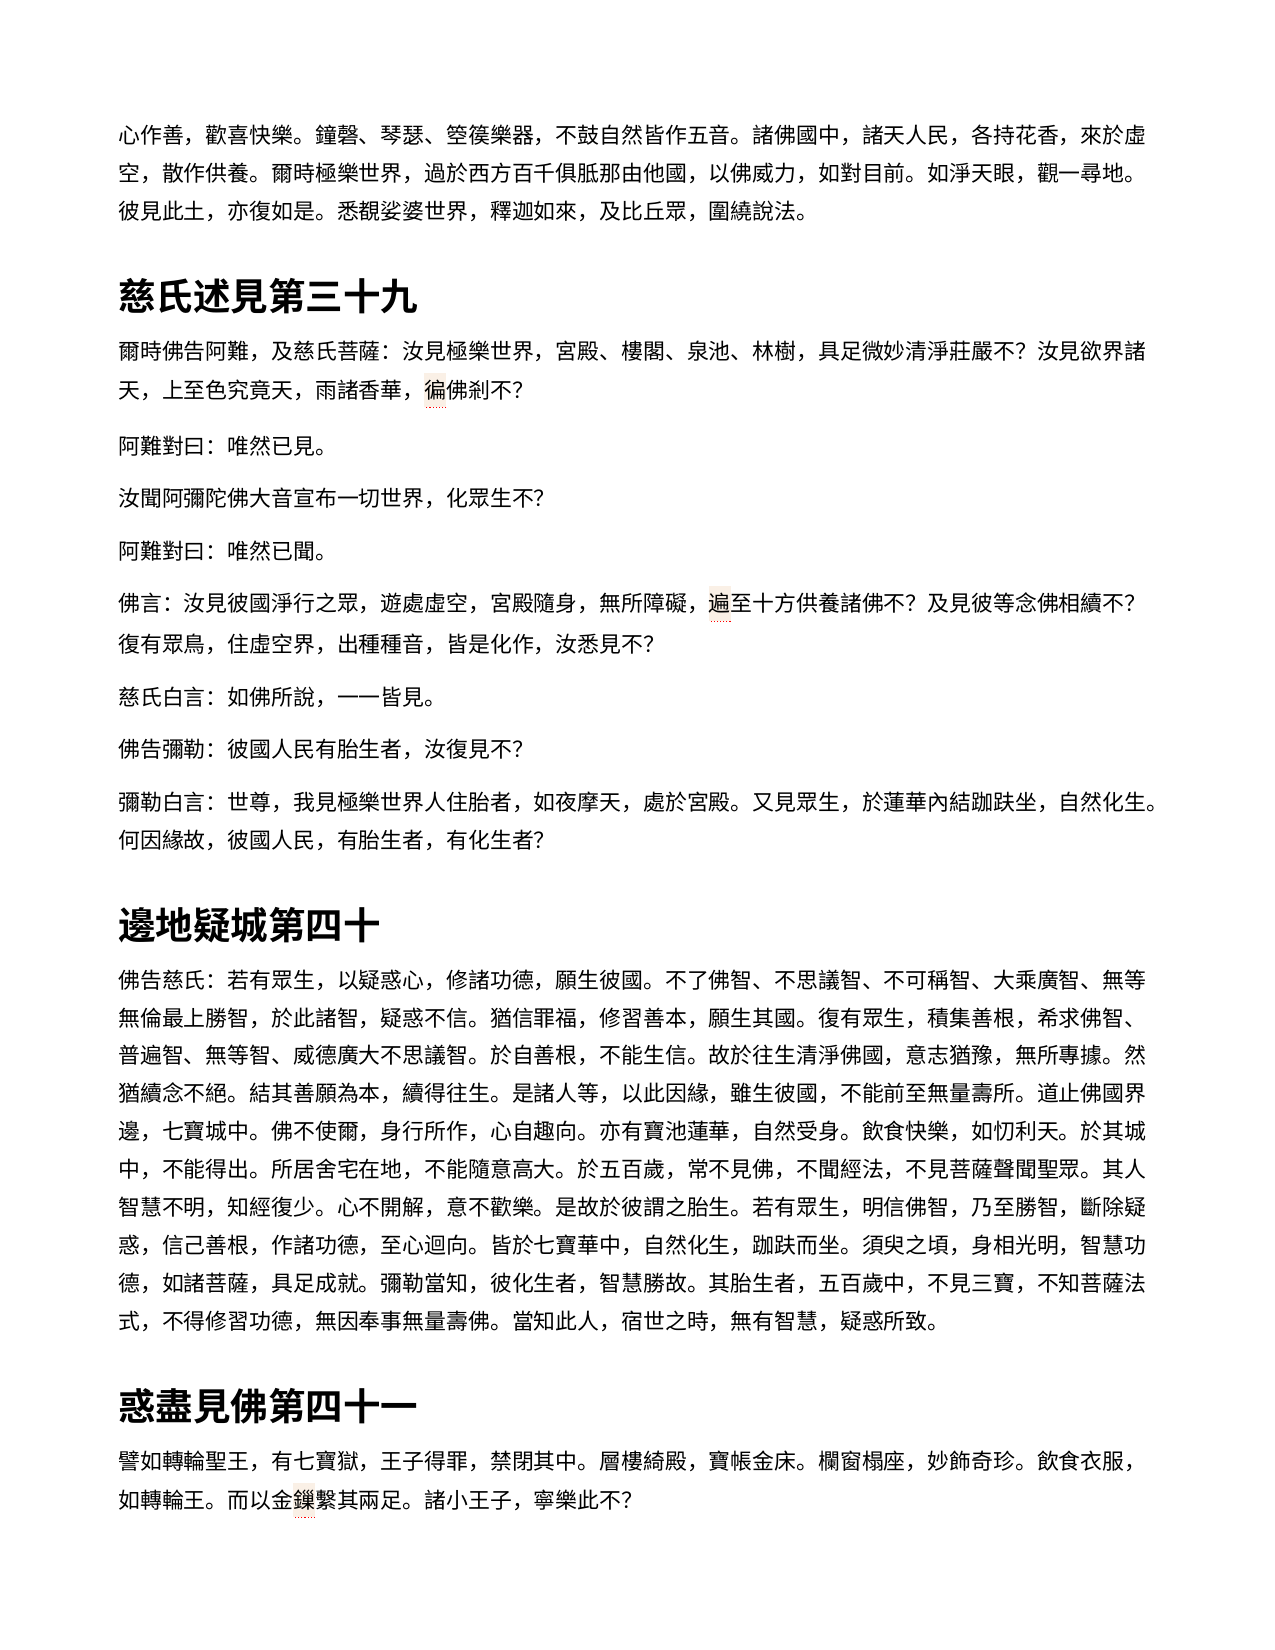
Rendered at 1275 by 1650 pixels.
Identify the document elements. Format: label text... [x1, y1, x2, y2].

text 彌勒白言：世尊，我見極樂世界人住胎者，如夜摩天，處於宮殿。又見眾生，於蓮華內結跏趺坐，自然化生。何因緣故，彼國人民，有胎生者，有化生者？ [118, 785, 1157, 854]
subtitle 慈氏述見第三十九 [118, 267, 1157, 322]
subtitle 邊地疑城第四十 [118, 896, 1157, 950]
text 心作善，歡喜快樂。鐘磬、琴瑟、箜篌樂器，不鼓自然皆作五音。諸佛國中，諸天人民，各持花香，來於虛空，散作供養。爾時極樂世界，過於西方百千俱胝那由他國，以佛威力，如對目前。如淨天眼，觀一尋地。彼見此土，亦復如是。悉覩娑婆世界，釋迦如來，及比丘眾，圍繞說法。 [118, 118, 1157, 226]
text 佛告彌勒：彼國人民有胎生者，汝復見不？ [118, 732, 1157, 764]
text 阿難對曰：唯然已聞。 [118, 534, 1157, 565]
text 佛告慈氏：若有眾生，以疑惑心，修諸功德，願生彼國。不了佛智、不思議智、不可稱智、大乘廣智、無等無倫最上勝智，於此諸智，疑惑不信。猶信罪福，修習善本，願生其國。復有眾生，積集善根，希求佛智、普遍智、無等智、威德廣大不思議智。於自善根，不能生信。故於往生清淨佛國，意志猶豫，無所專據。然猶續念不絕。結其善願為本，續得往生。是諸人等，以此因緣，雖生彼國，不能前至無量壽所。道止佛國界邊，七寶城中。佛不使爾，身行所作，心自趣向。亦有寶池蓮華，自然受身。飲食快樂，如忉利天。於其城中，不能得出。所居舍宅在地，不能隨意高大。於五百歲，常不見佛，不聞經法，不見菩薩聲聞聖眾。其人智慧不明，知經復少。心不開解，意不歡樂。是故於彼謂之胎生。若有眾生，明信佛智，乃至勝智，斷除疑惑，信己善根，作諸功德，至心迴向。皆於七寶華中，自然化生，跏趺而坐。須臾之頃，身相光明，智慧功德，如諸菩薩，具足成就。彌勒當知，彼化生者，智慧勝故。其胎生者，五百歲中，不見三寶，不知菩薩法式，不得修習功德，無因奉事無量壽佛。當知此人，宿世之時，無有智慧，疑惑所致。 [118, 963, 1157, 1336]
text 汝聞阿彌陀佛大音宣布一切世界，化眾生不？ [118, 481, 1157, 513]
text 譬如轉輪聖王，有七寶獄，王子得罪，禁閉其中。層樓綺殿，寶帳金床。欄窗榻座，妙飾奇珍。飲食衣服，如轉輪王。而以金鏁繫其兩足。諸小王子，寧樂此不？ [118, 1444, 1157, 1517]
text 阿難對曰：唯然已見。 [118, 429, 1157, 460]
text 爾時佛告阿難，及慈氏菩薩：汝見極樂世界，宮殿、樓閣、泉池、林樹，具足微妙清淨莊嚴不？汝見欲界諸天，上至色究竟天，雨諸香華，徧佛剎不？ [118, 334, 1157, 407]
text 佛言：汝見彼國淨行之眾，遊處虛空，宮殿隨身，無所障礙，遍至十方供養諸佛不？及見彼等念佛相續不？復有眾鳥，住虛空界，出種種音，皆是化作，汝悉見不？ [118, 586, 1157, 659]
subtitle 惑盡見佛第四十一 [118, 1377, 1157, 1432]
text 慈氏白言：如佛所說，一一皆見。 [118, 680, 1157, 711]
